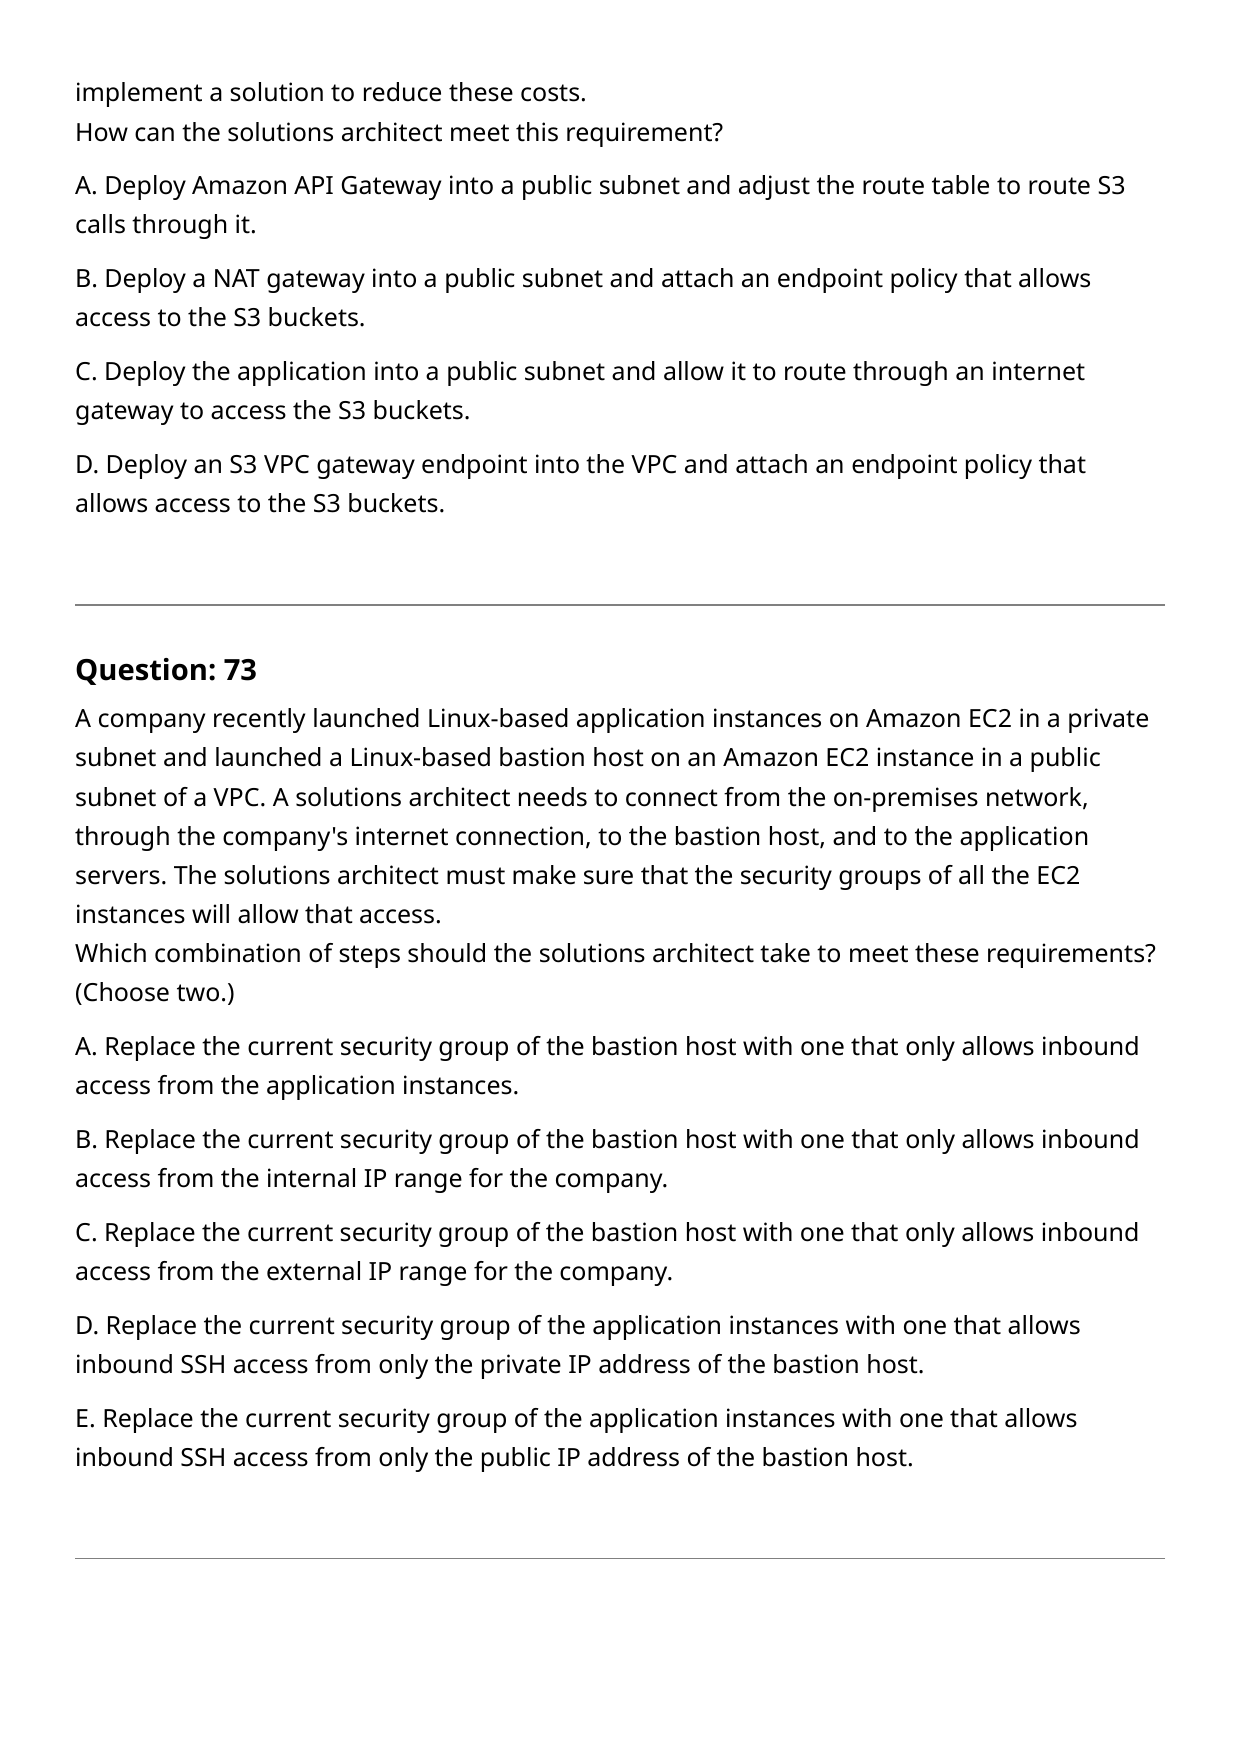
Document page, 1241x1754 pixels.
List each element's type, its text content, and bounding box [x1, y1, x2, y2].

text D. Deploy an S3 VPC gateway endpoint into the VPC and attach an endpoint policy that allows access to the S3 buckets. [75, 447, 1165, 520]
text implement a solution to reduce these costs. How can the solutions architect meet this requirement? [75, 75, 1165, 148]
text E. Replace the current security group of the application instances with one that allows inbound SSH access from only the public IP address of the bastion host. [75, 1401, 1165, 1474]
text B. Replace the current security group of the bastion host with one that only allows inbound access from the internal IP range for the company. [75, 1122, 1165, 1195]
text A. Replace the current security group of the bastion host with one that only allows inbound access from the application instances. [75, 1029, 1165, 1102]
subtitle Question: 73 [75, 649, 1165, 688]
text A. Deploy Amazon API Gateway into a public subnet and adjust the route table to route S3 calls through it. [75, 168, 1165, 241]
text C. Deploy the application into a public subnet and allow it to route through an internet gateway to access the S3 buckets. [75, 354, 1165, 427]
text D. Replace the current security group of the application instances with one that allows inbound SSH access from only the private IP address of the bastion host. [75, 1308, 1165, 1381]
text C. Replace the current security group of the bastion host with one that only allows inbound access from the external IP range for the company. [75, 1215, 1165, 1288]
text A company recently launched Linux-based application instances on Amazon EC2 in a private subnet and launched a Linux-based bastion host on an Amazon EC2 instance in a public subnet of a VPC. A solutions architect needs to connect from the on-premises network, through the company's internet connection, to the bastion host, and to the application servers. The solutions architect must make sure that the security groups of all the EC2 instances will allow that access. Which combination of steps should the solutions architect take to meet these requirements? (Choose two.) [75, 701, 1165, 1009]
text B. Deploy a NAT gateway into a public subnet and attach an endpoint policy that allows access to the S3 buckets. [75, 261, 1165, 334]
